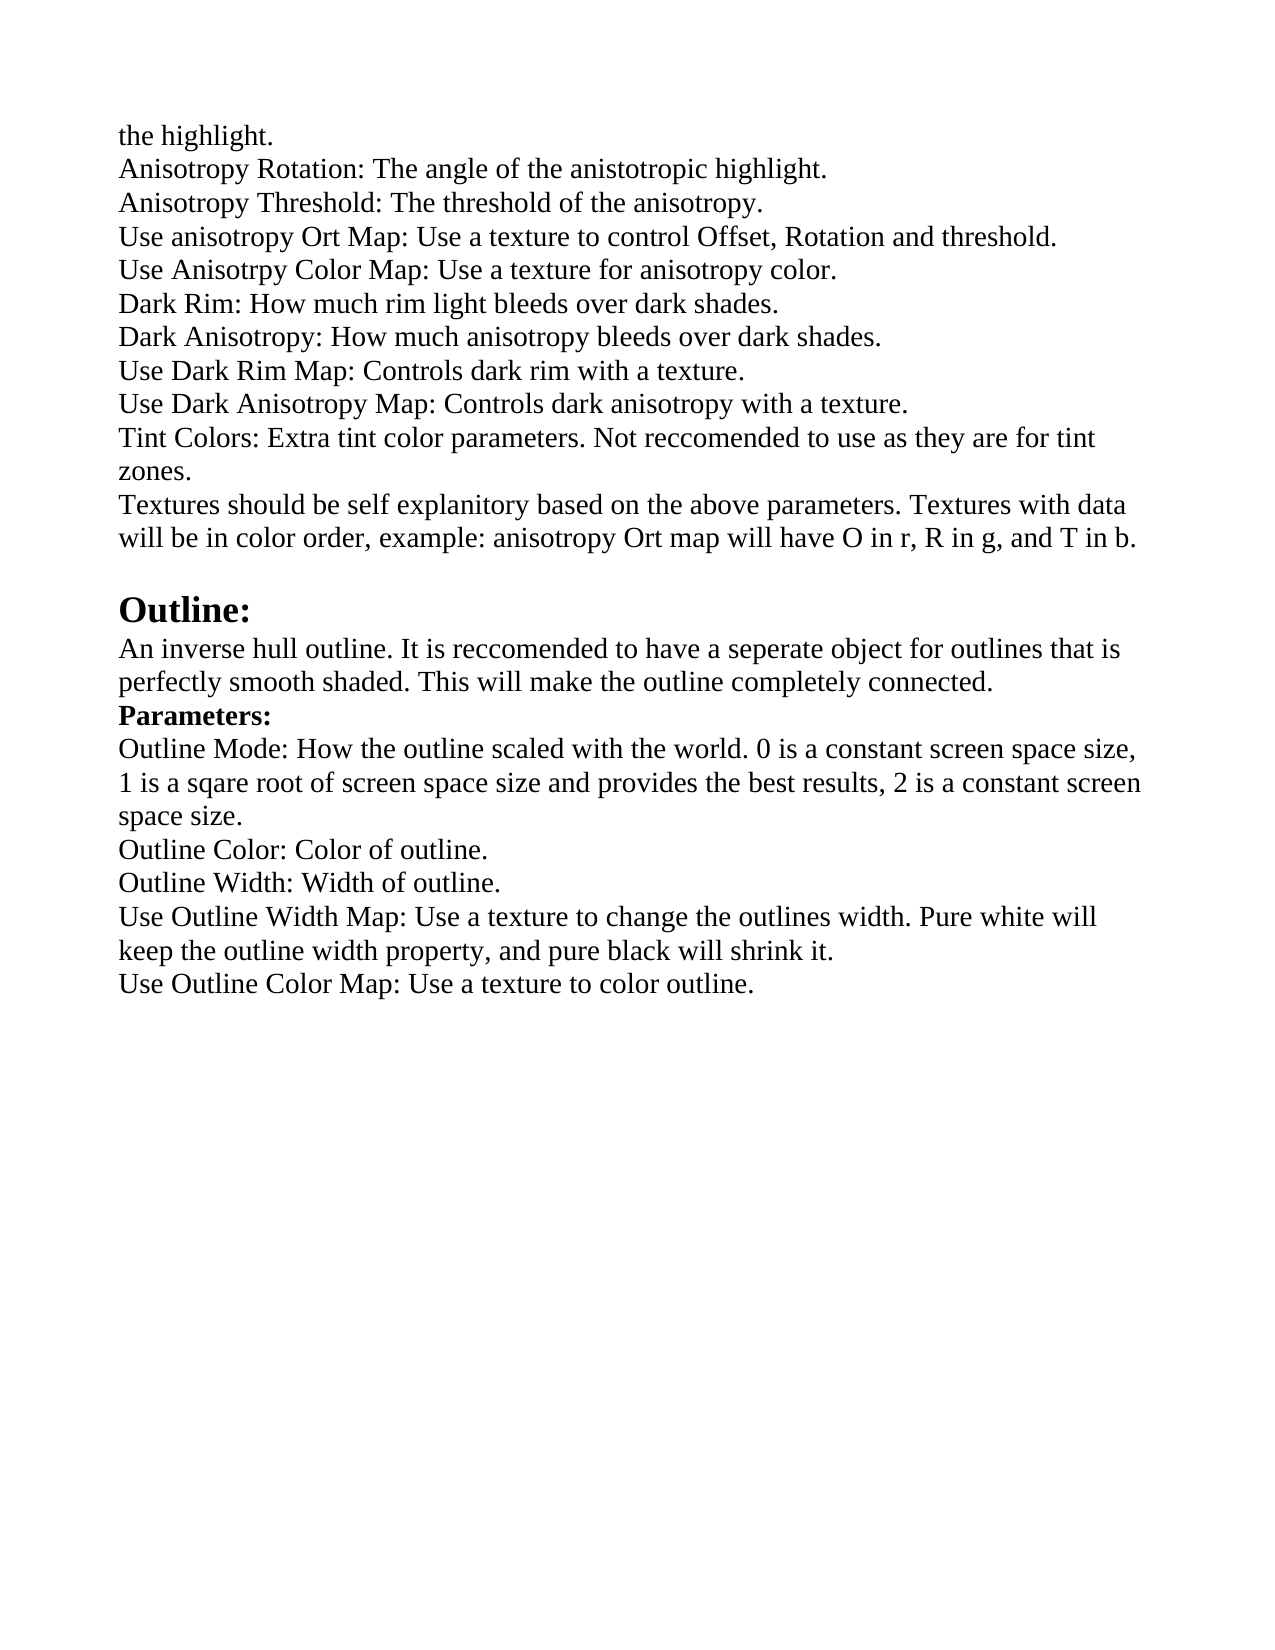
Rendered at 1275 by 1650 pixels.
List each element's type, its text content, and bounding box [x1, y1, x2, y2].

text Outline: [118, 588, 1157, 631]
text Outline Color: Color of outline. [118, 832, 1157, 866]
text Use anisotropy Ort Map: Use a texture to control Offset, Rotation and threshold. [118, 219, 1157, 252]
text Use Outline Color Map: Use a texture to color outline. [118, 966, 1157, 1000]
text Tint Colors: Extra tint color parameters. Not reccomended to use as they are for tint zones. [118, 420, 1157, 487]
text Use Dark Rim Map: Controls dark rim with a texture. [118, 353, 1157, 386]
text Anisotropy Rotation: The angle of the anistotropic highlight. [118, 152, 1157, 185]
text the highlight. [118, 118, 1157, 152]
text Dark Rim: How much rim light bleeds over dark shades. [118, 286, 1157, 319]
text Dark Anisotropy: How much anisotropy bleeds over dark shades. [118, 319, 1157, 353]
text Anisotropy Threshold: The threshold of the anisotropy. [118, 185, 1157, 219]
text Textures should be self explanitory based on the above parameters. Textures with data will be in color order, example: anisotropy Ort map will have O in r, R in g, and T in b. [118, 487, 1157, 554]
text Parameters: [118, 698, 1157, 731]
text Outline Mode: How the outline scaled with the world. 0 is a constant screen space size, 1 is a sqare root of screen space size and provides the best results, 2 is a constant screen space size. [118, 731, 1157, 832]
text Use Outline Width Map: Use a texture to change the outlines width. Pure white will keep the outline width property, and pure black will shrink it. [118, 899, 1157, 966]
text Use Anisotrpy Color Map: Use a texture for anisotropy color. [118, 252, 1157, 286]
text Outline Width: Width of outline. [118, 866, 1157, 899]
text An inverse hull outline. It is reccomended to have a seperate object for outlines that is perfectly smooth shaded. This will make the outline completely connected. [118, 631, 1157, 698]
text Use Dark Anisotropy Map: Controls dark anisotropy with a texture. [118, 386, 1157, 420]
